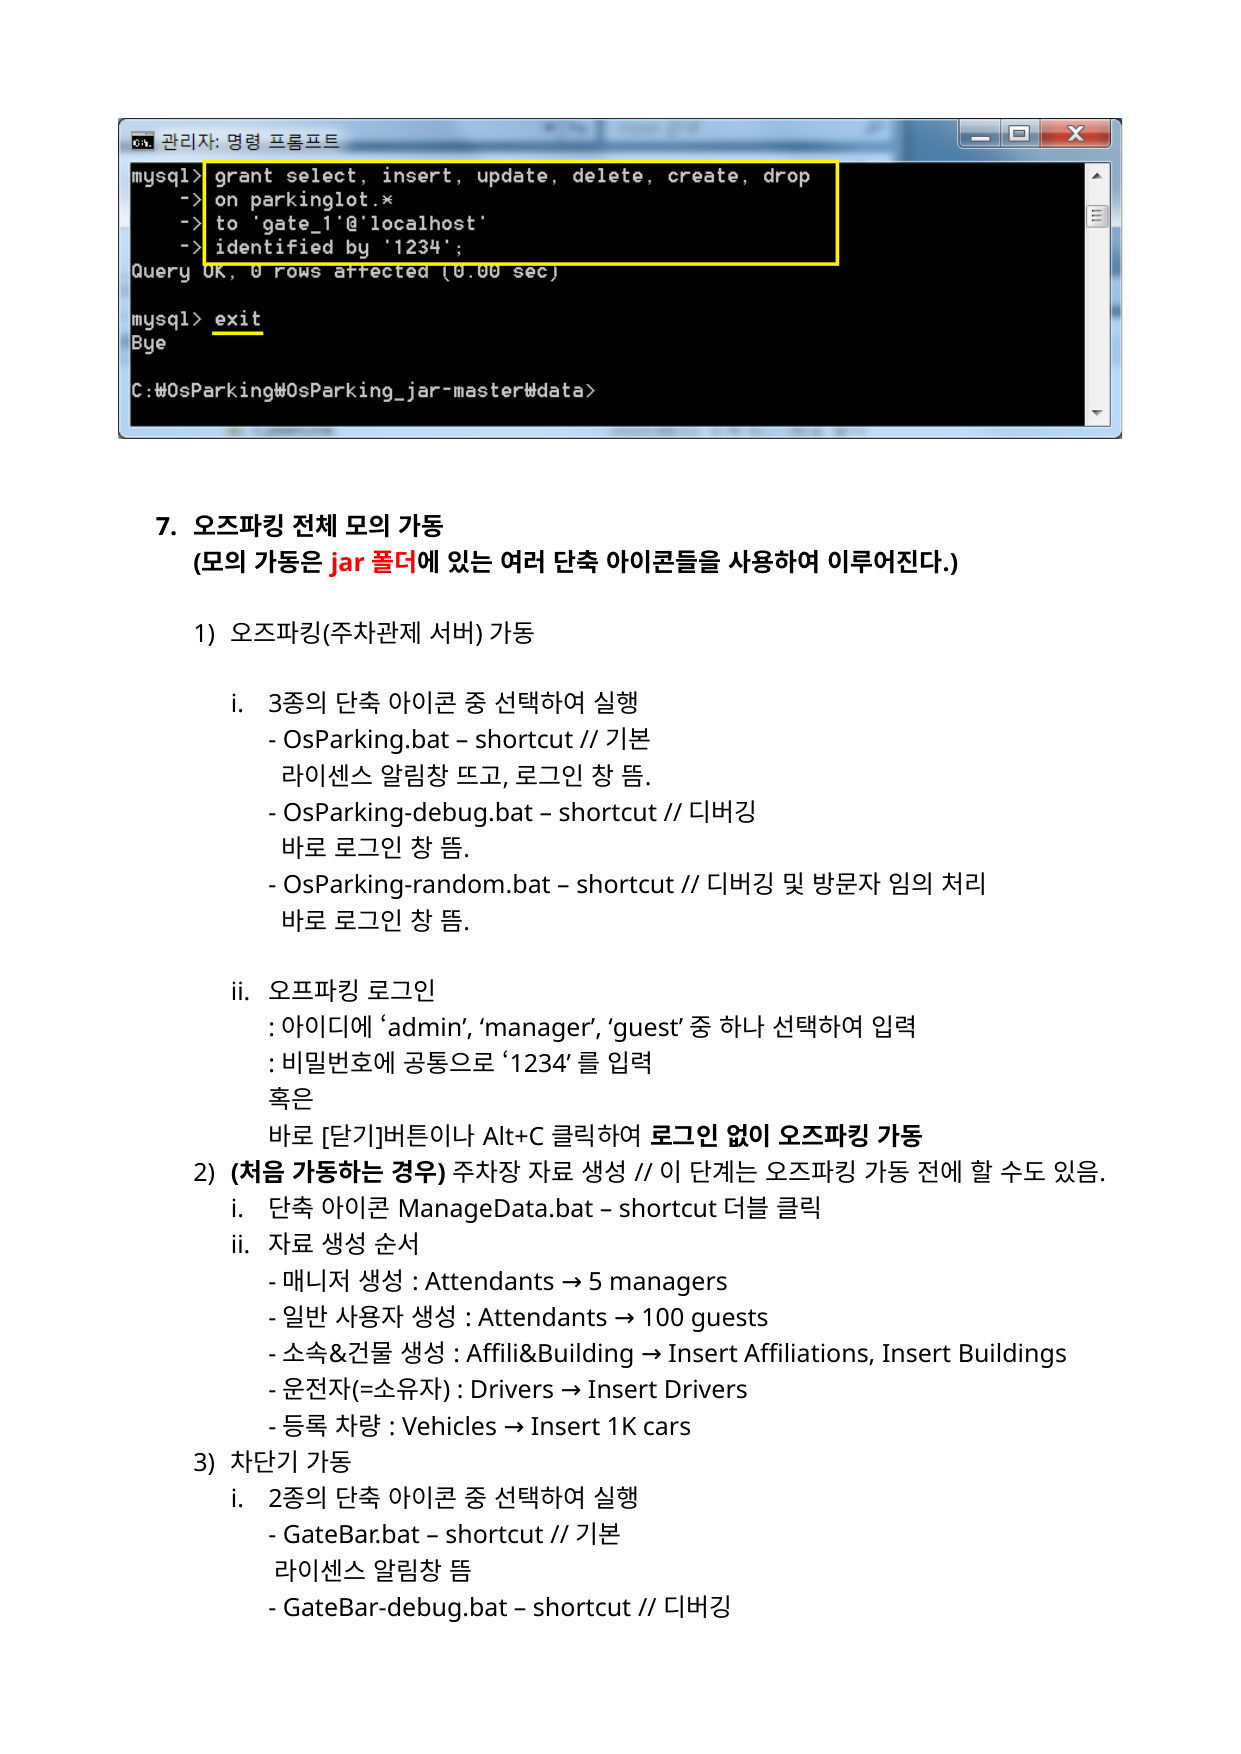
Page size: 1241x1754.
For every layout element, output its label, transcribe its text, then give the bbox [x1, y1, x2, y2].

list (처음 가동하는 경우) 주차장 자료 생성 // 이 단계는 오즈파킹 가동 전에 할 수도 있음. [193, 1152, 1122, 1189]
picture [118, 118, 1123, 439]
list 자료 생성 순서 - 매니저 생성 : Attendants → 5 managers - 일반 사용자 생성 : Attendants → 100 guests - 소속&건물 생성 : Affili&Building → Insert Affiliations, Insert Buildings [231, 1225, 1122, 1370]
list 3종의 단축 아이콘 중 선택하여 실행 - OsParking.bat – shortcut // 기본 라이센스 알림창 뜨고, 로그인 창 뜸. - OsParking-debug.bat – shortcut // 디버깅 바로 로그인 창 뜸. - OsParking-random.bat – shortcut // 디버깅 및 방문자 임의 처리 바로 로그인 창 뜸. [231, 683, 1122, 971]
list 오즈파킹 전체 모의 가동 (모의 가동은 jar 폴더에 있는 여러 단축 아이콘들을 사용하여 이루어진다.) [156, 507, 1122, 613]
list 오즈파킹(주차관제 서버) 가동 [193, 613, 1122, 683]
list 2종의 단축 아이콘 중 선택하여 실행 - GateBar.bat – shortcut // 기본 라이센스 알림창 뜸 - GateBar-debug.bat – shortcut // 디버깅 [231, 1479, 1122, 1624]
list 차단기 가동 [193, 1442, 1122, 1479]
list - 운전자(=소유자) : Drivers → Insert Drivers - 등록 차량 : Vehicles → Insert 1K cars [231, 1370, 1122, 1442]
list 단축 아이콘 ManageData.bat – shortcut 더블 클릭 [231, 1189, 1122, 1225]
list 오프파킹 로그인 : 아이디에 ‘admin’, ‘manager’, ‘guest’ 중 하나 선택하여 입력 : 비밀번호에 공통으로 ‘1234’ 를 입력 혹은 바로 [닫기]버튼이나 Alt+C 클릭하여 로그인 없이 오즈파킹 가동 [231, 971, 1122, 1152]
